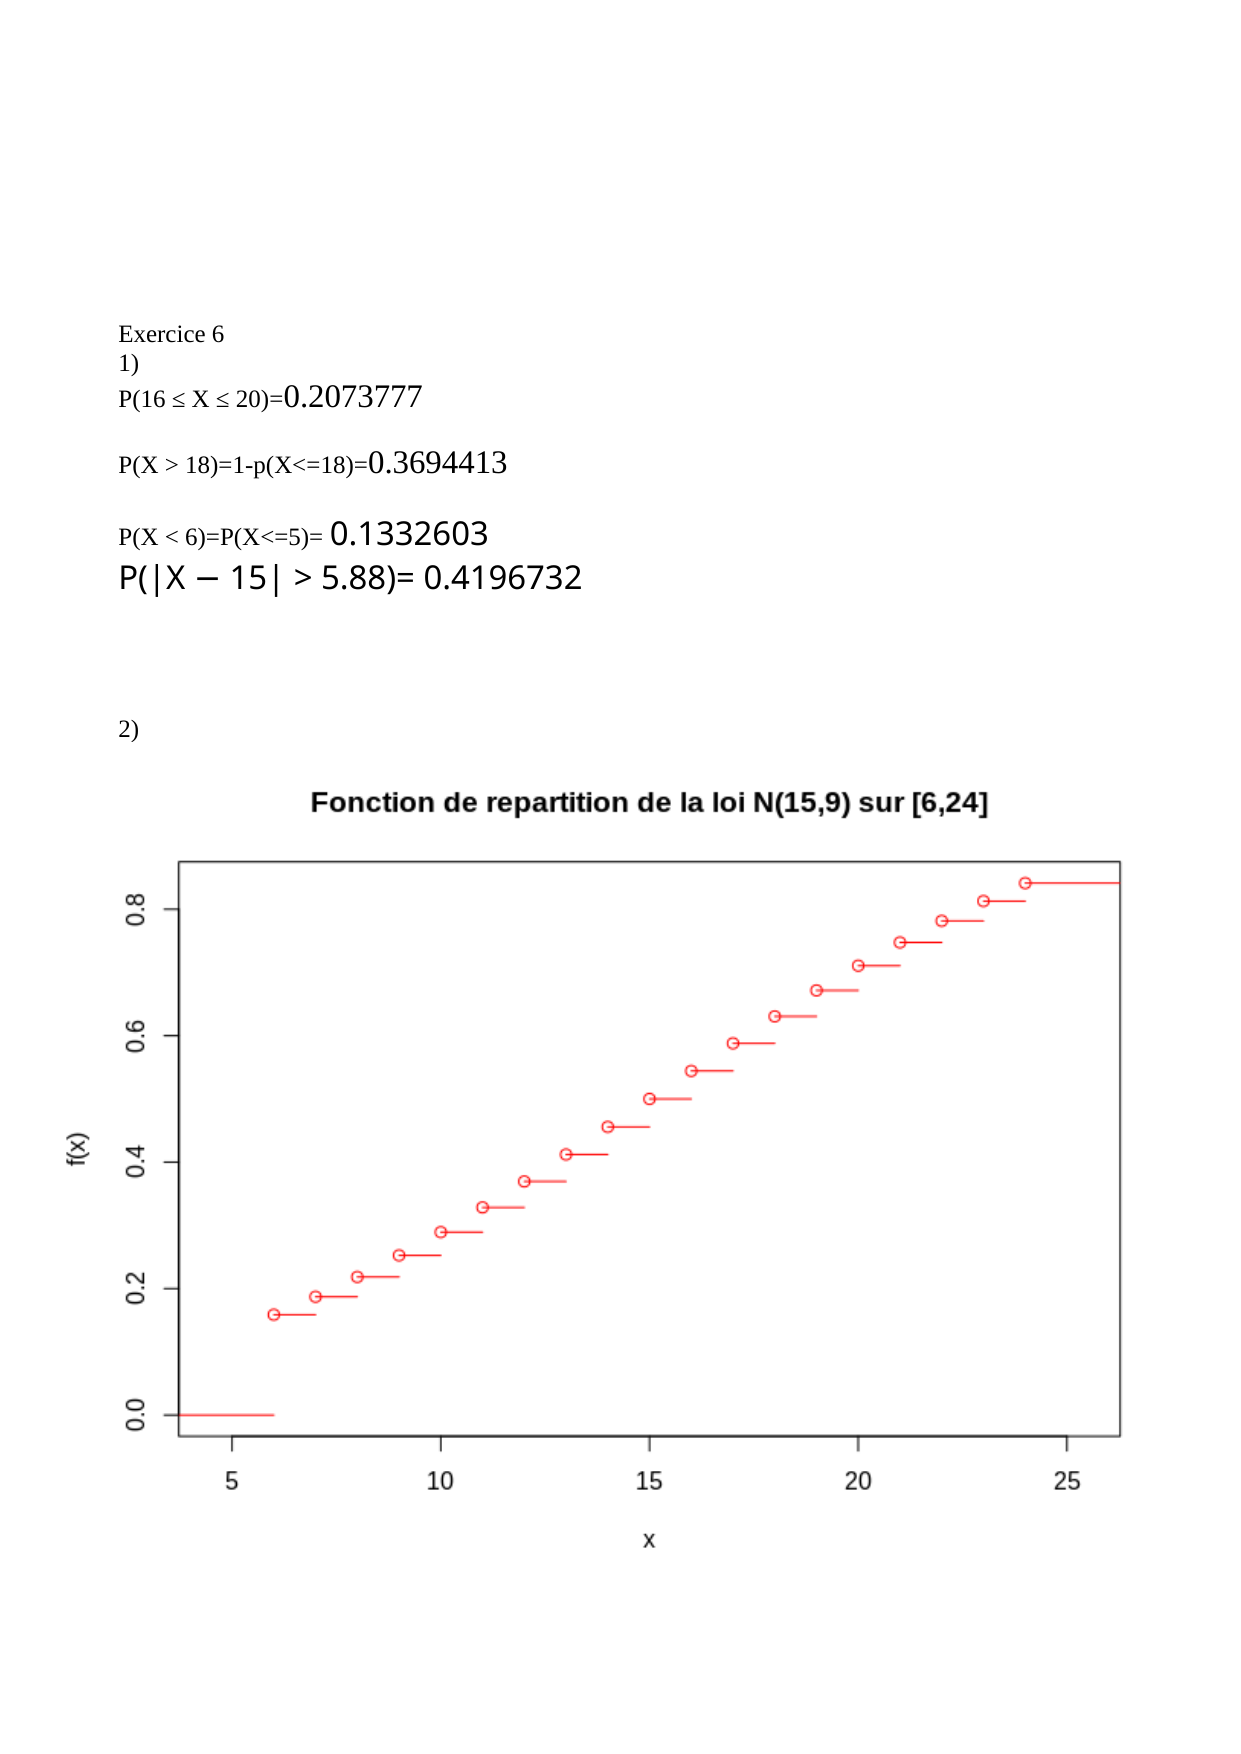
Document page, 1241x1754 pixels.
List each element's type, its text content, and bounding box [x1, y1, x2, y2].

text P(X < 6)=P(X<=5)= 0.1332603 [118, 510, 1122, 554]
text P(X > 18)=1-p(X<=18)=0.3694413 [118, 443, 1122, 481]
text 2) [118, 714, 1122, 742]
text P(16 ≤ X ≤ 20)=0.2073777 [118, 377, 1122, 414]
text Exercice 6 [118, 319, 1122, 348]
text P(|X − 15| > 5.88)= 0.4196732 [118, 554, 1122, 599]
text 1) [118, 348, 1122, 377]
picture [59, 742, 1182, 1586]
